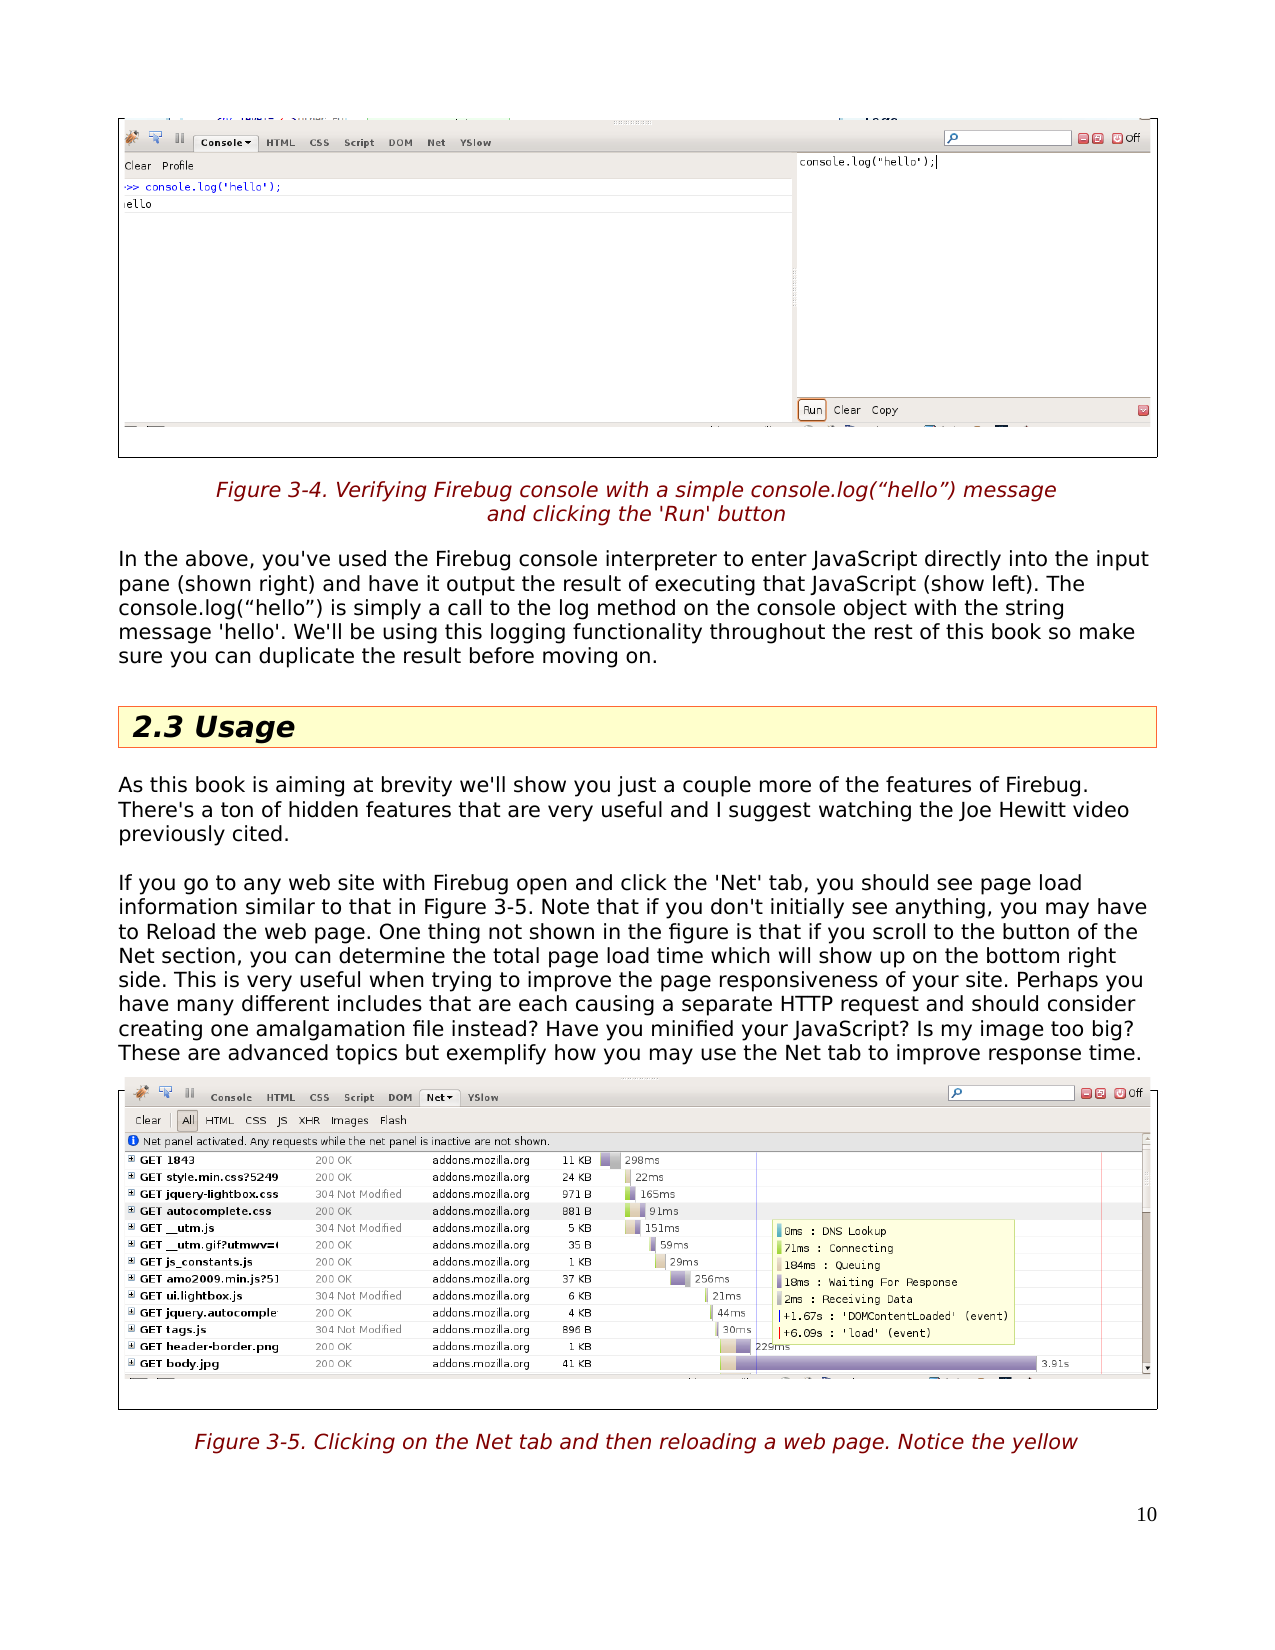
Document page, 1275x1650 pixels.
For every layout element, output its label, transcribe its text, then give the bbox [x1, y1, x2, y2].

text In the above, you've used the Firebug console interpreter to enter JavaScript directly into the input pane (shown right) and have it output the result of executing that JavaScript (show left). The console.log(“hello”) is simply a call to the log method on the console object with the string message 'hello'. We'll be using this logging functionality throughout the rest of this book so make sure you can duplicate the result before moving on. [118, 547, 1157, 669]
subtitle 2.3 Usage [119, 707, 1156, 747]
title Figure 3-5. Clicking on the Net tab and then reloading a web page. Notice the yellow [193, 1430, 1082, 1454]
text As this book is aiming at brevity we'll show you just a couple more of the features of Firebug. There's a ton of hidden features that are very useful and I suggest watching the Joe Hewitt video previously cited. [118, 773, 1157, 846]
picture [124, 118, 1151, 427]
text If you go to any web site with Firebug open and click the 'Net' tab, you should see page load information similar to that in Figure 3-5. Note that if you don't initially see anything, you may have to Reload the web page. One thing not shown in the figure is that if you scroll to the button of the Net section, you can determine the total page load time which will show up on the bottom right side. This is very useful when trying to improve the page responsiveness of your site. Perhaps you have many different includes that are each causing a separate HTTP request and should consider creating one amalgamation file instead? Have you minified your JavaScript? Is my image too big?These are advanced topics but exemplify how you may use the Net tab to improve response time. [118, 871, 1157, 1065]
picture [124, 1077, 1151, 1379]
title Figure 3-4. Verifying Firebug console with a simple console.log(“hello”) message and clicking the 'Run' button [193, 478, 1082, 527]
